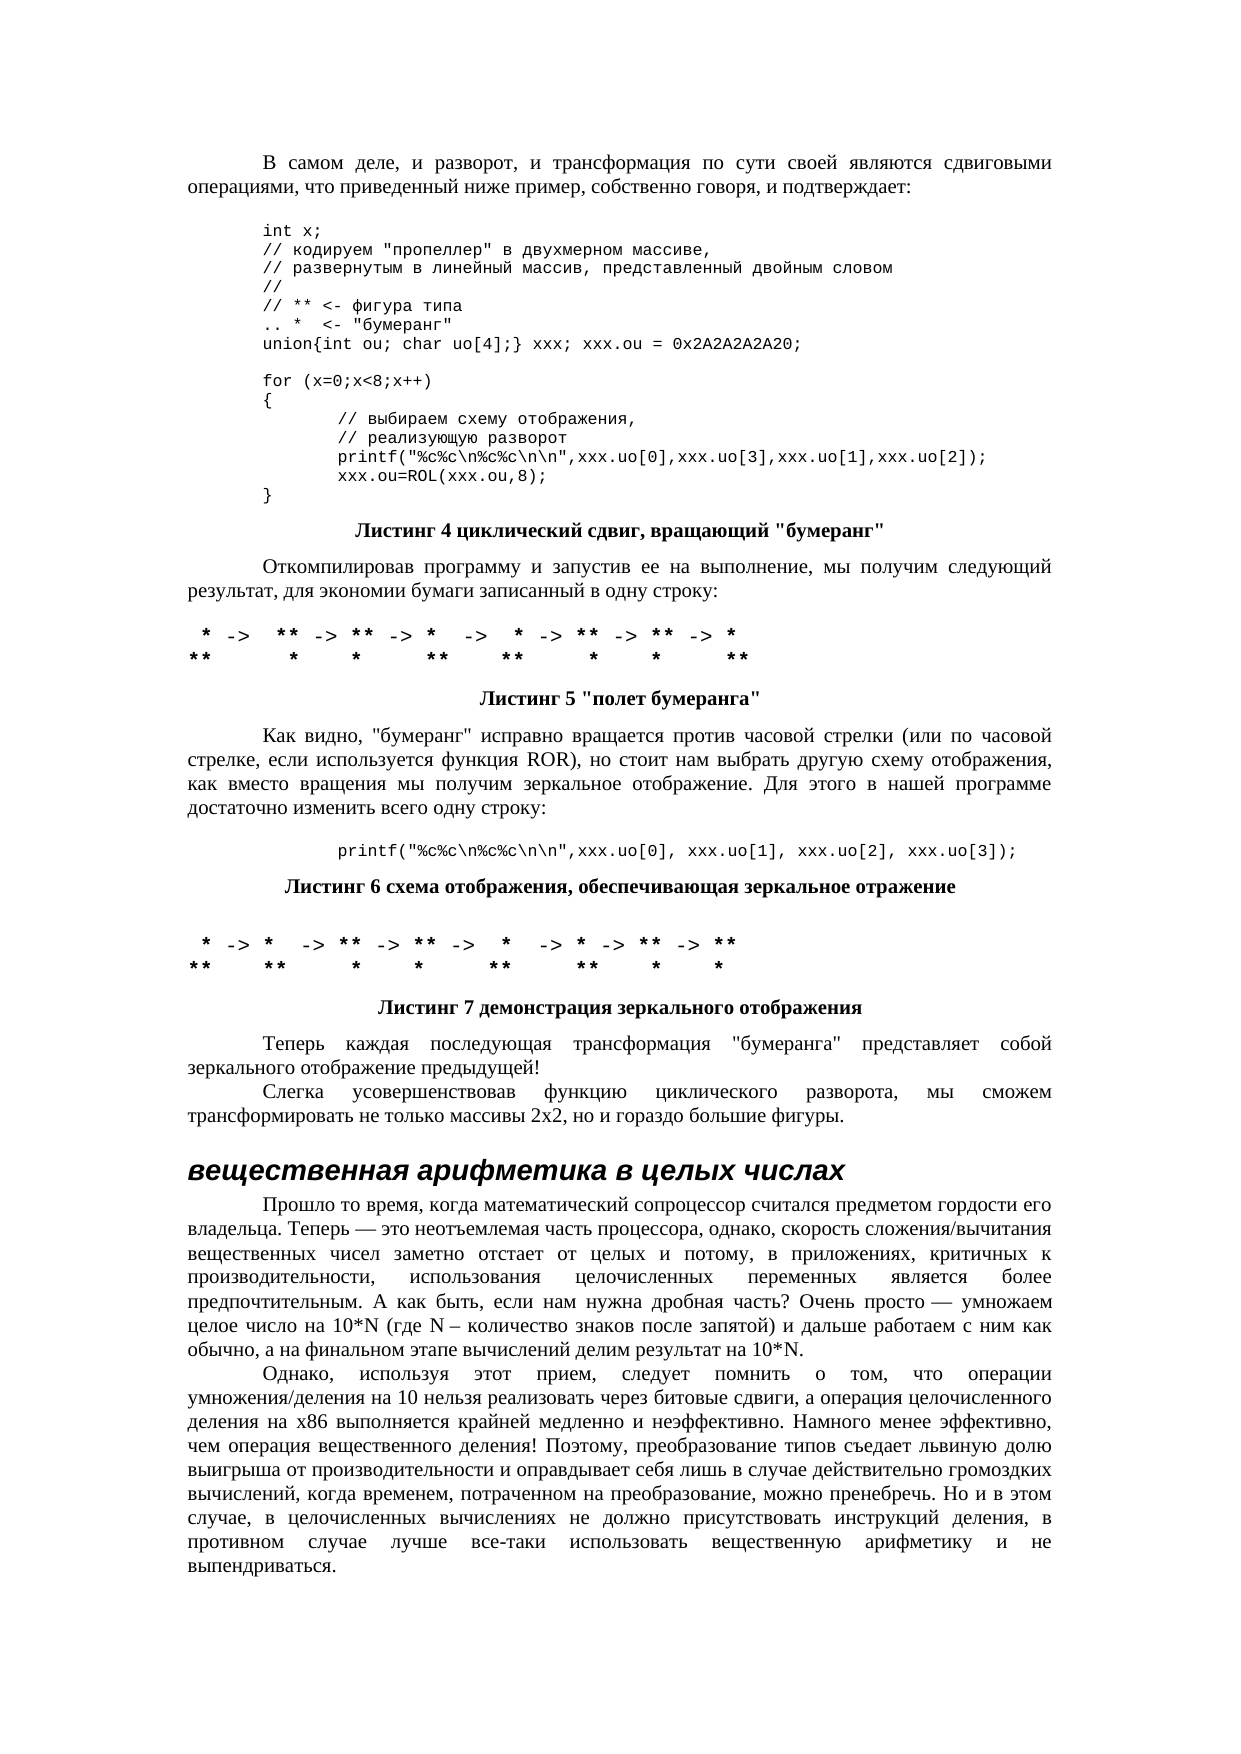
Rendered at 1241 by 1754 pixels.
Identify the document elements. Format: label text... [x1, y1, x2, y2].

text Листинг 5 "полет бумеранга" [187, 686, 1053, 710]
text .. * <- "бумеранг" [187, 316, 1053, 335]
text int x; [187, 222, 1053, 241]
text Как видно, "бумеранг" исправно вращается против часовой стрелки (или по часовой стрелке, если используется функция ROR), но стоит нам выбрать другую схему отображения, как вместо вращения мы получим зеркальное отображение. Для этого в нашей программе достаточно изменить всего одну строку: [187, 723, 1053, 819]
text Однако, используя этот прием, следует помнить о том, что операции умножения/деления на 10 нельзя реализовать через битовые сдвиги, а операция целочисленного деления на x86 выполняется крайней медленно и неэффективно. Намного менее эффективно, чем операция вещественного деления! Поэтому, преобразование типов съедает львиную долю выигрыша от производительности и оправдывает себя лишь в случае действительно громоздких вычислений, когда временем, потраченном на преобразование, можно пренебречь. Но и в этом случае, в целочисленных вычислениях не должно присутствовать инструкций деления, в противном случае лучше все-таки использовать вещественную арифметику и не выпендриваться. [187, 1361, 1053, 1577]
text } [187, 486, 1053, 505]
text printf("%c%c\n%c%c\n\n",xxx.uo[0], xxx.uo[1], xxx.uo[2], xxx.uo[3]); [187, 843, 1053, 862]
text printf("%c%c\n%c%c\n\n",xxx.uo[0],xxx.uo[3],xxx.uo[1],xxx.uo[2]); [187, 448, 1053, 467]
text // ** <- фигура типа [187, 298, 1053, 316]
text Листинг 4 циклический сдвиг, вращающий "бумеранг" [187, 517, 1053, 542]
text xxx.ou=ROL(xxx.ou,8); [187, 467, 1053, 486]
subtitle вещественная арифметика в целых числах [187, 1152, 1053, 1186]
text ** * * ** ** * * ** [187, 650, 1053, 673]
text union{int ou; char uo[4];} xxx; xxx.ou = 0x2A2A2A2A20; [187, 335, 1053, 354]
text // кодируем "пропеллер" в двухмерном массиве, [187, 241, 1053, 260]
text { [187, 392, 1053, 411]
text // реализующую разворот [187, 429, 1053, 448]
text Листинг 7 демонстрация зеркального отображения [187, 995, 1053, 1019]
text Откомпилировав программу и запустив ее на выполнение, мы получим следующий результат, для экономии бумаги записанный в одну строку: [187, 554, 1053, 602]
text Листинг 6 схема отображения, обеспечивающая зеркальное отражение [187, 874, 1053, 898]
text // выбираем схему отображения, [187, 411, 1053, 429]
text ** ** * * ** ** * * [187, 958, 1053, 982]
text Теперь каждая последующая трансформация "бумеранга" представляет собой зеркального отображение предыдущей! [187, 1031, 1053, 1079]
text Слегка усовершенствовав функцию циклического разворота, мы сможем трансформировать не только массивы 2x2, но и гораздо большие фигуры. [187, 1079, 1053, 1127]
text Прошло то время, когда математический сопроцессор считался предметом гордости его владельца. Теперь — это неотъемлемая часть процессора, однако, скорость сложения/вычитания вещественных чисел заметно отстает от целых и потому, в приложениях, критичных к производительности, использования целочисленных переменных является более предпочтительным. А как быть, если нам нужна дробная часть? Очень просто — умножаем целое число на 10*N (где N – количество знаков после запятой) и дальше работаем с ним как обычно, а на финальном этапе вычислений делим результат на 10*N. [187, 1192, 1053, 1361]
text // [187, 279, 1053, 298]
text * -> ** -> ** -> * -> * -> ** -> ** -> * [187, 626, 1053, 650]
text В самом деле, и разворот, и трансформация по сути своей являются сдвиговыми операциями, что приведенный ниже пример, собственно говоря, и подтверждает: [187, 150, 1053, 198]
text for (x=0;x<8;x++) [187, 373, 1053, 392]
text * -> * -> ** -> ** -> * -> * -> ** -> ** [187, 935, 1053, 958]
text // развернутым в линейный массив, представленный двойным словом [187, 260, 1053, 279]
